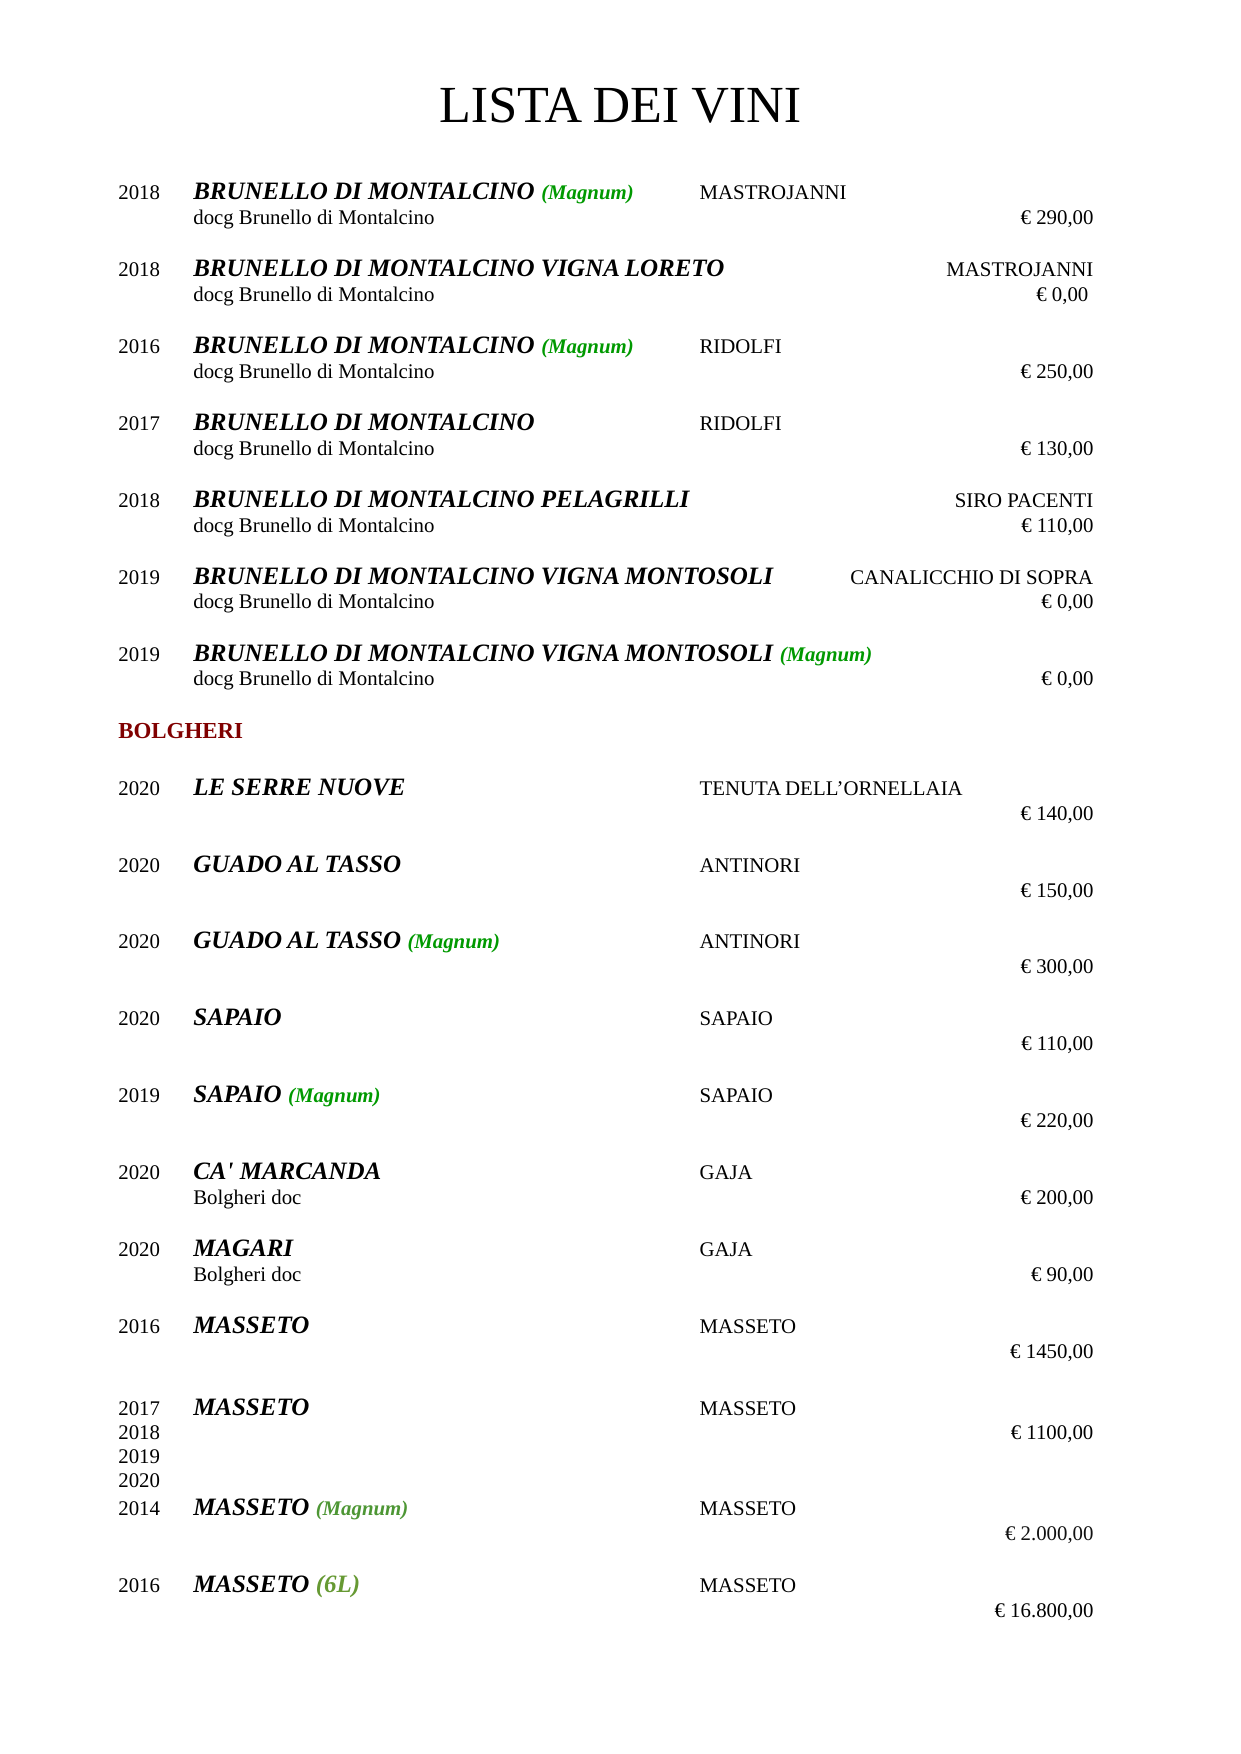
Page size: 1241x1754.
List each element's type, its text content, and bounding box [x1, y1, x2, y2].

text docg Brunello di Montalcino CANALICCHIO DI SOPRA € 0,00 [118, 666, 1122, 690]
text 2020 [118, 1468, 1122, 1492]
text 2018 BRUNELLO DI MONTALCINO (Magnum) MASTROJANNI [118, 176, 1122, 205]
text docg Brunello di Montalcino € 290,00 [118, 205, 1122, 229]
text € 140,00 [118, 801, 1122, 825]
text 2020 SAPAIO SAPAIO [118, 1002, 1122, 1031]
text 2019 BRUNELLO DI MONTALCINO VIGNA MONTOSOLI (Magnum) [118, 638, 1122, 666]
text 2016 BRUNELLO DI MONTALCINO (Magnum) RIDOLFI [118, 330, 1122, 359]
text € 300,00 [118, 954, 1122, 978]
text € 1450,00 [118, 1339, 1122, 1363]
text 2018 BRUNELLO DI MONTALCINO PELAGRILLI SIRO PACENTI [118, 484, 1122, 513]
text docg Brunello di Montalcino € 250,00 [118, 359, 1122, 383]
text € 16.800,00 [118, 1598, 1122, 1622]
text € 220,00 [118, 1108, 1122, 1132]
text 2018 € 1100,00 [118, 1420, 1122, 1444]
text 2014 MASSETO (Magnum) MASSETO [118, 1492, 1122, 1521]
text € 110,00 [118, 1031, 1122, 1055]
text docg Brunello di Montalcino € 0,00, [118, 282, 1122, 306]
text docg Brunello di Montalcino € 0,00 [118, 589, 1122, 613]
text € 150,00 [118, 877, 1122, 902]
text 2017 MASSETO MASSETO [118, 1392, 1122, 1420]
text docg Brunello di Montalcino € 110,00 [118, 513, 1122, 537]
text € 2.000,00 [118, 1521, 1122, 1545]
text 2019 [118, 1444, 1122, 1468]
text 2019 SAPAIO (Magnum) SAPAIO [118, 1079, 1122, 1108]
text 2020 GUADO AL TASSO (Magnum) ANTINORI [118, 926, 1122, 954]
text 2020 MAGARI GAJA Bolgheri doc € 90,00 [118, 1233, 1122, 1286]
text 2018 BRUNELLO DI MONTALCINO VIGNA LORETO MASTROJANNI [118, 253, 1122, 282]
text docg Brunello di Montalcino € 130,00 [118, 436, 1122, 460]
text 2016 MASSETO (6L) MASSETO [118, 1569, 1122, 1598]
text 2017 BRUNELLO DI MONTALCINO RIDOLFI [118, 407, 1122, 436]
text BOLGHERI [118, 717, 1122, 743]
text 2020 GUADO AL TASSO ANTINORI [118, 849, 1122, 877]
text 2020 LE SERRE NUOVE TENUTA DELL’ORNELLAIA [118, 772, 1122, 801]
text 2020 CA' MARCANDA GAJA Bolgheri doc € 200,00 [118, 1156, 1122, 1209]
text 2016 MASSETO MASSETO [118, 1310, 1122, 1339]
text 2019 BRUNELLO DI MONTALCINO VIGNA MONTOSOLI CANALICCHIO DI SOPRA [118, 561, 1122, 589]
